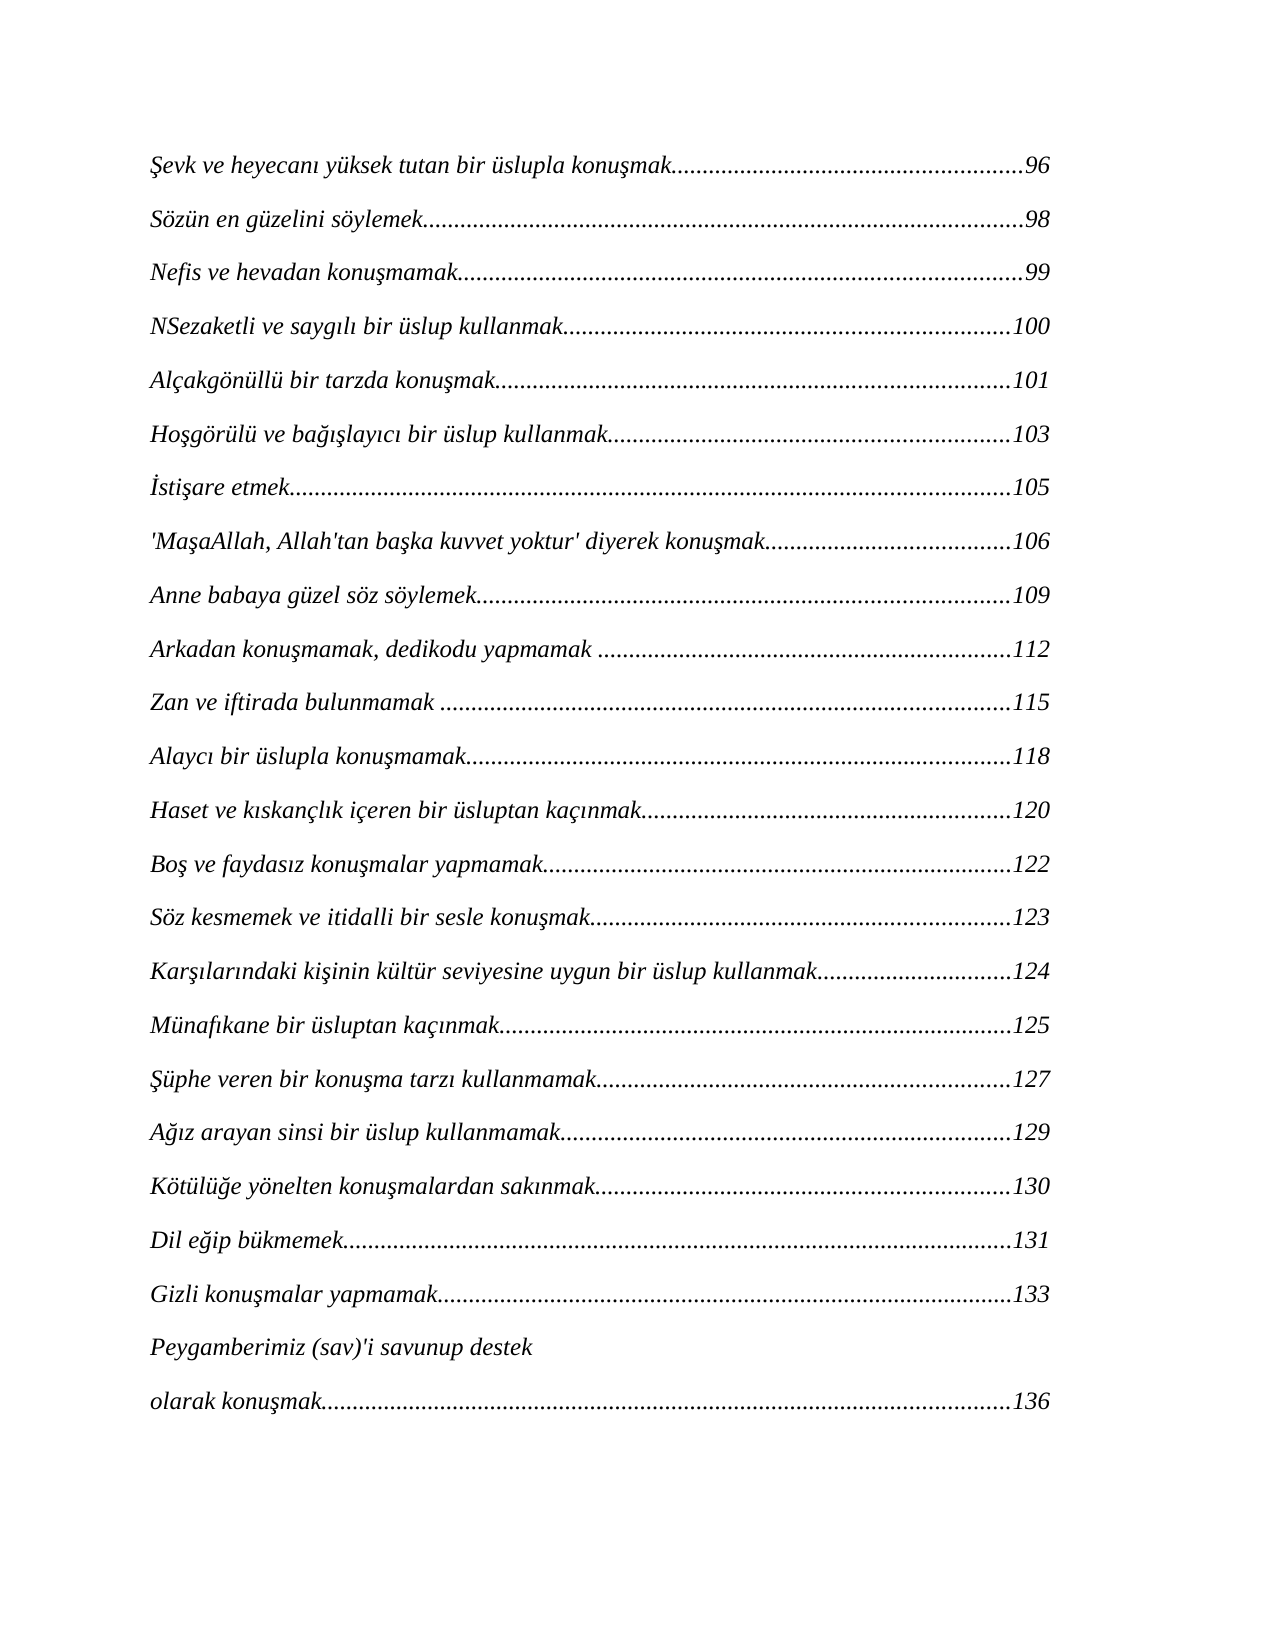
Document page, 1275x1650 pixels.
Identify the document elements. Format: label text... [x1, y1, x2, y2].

subtitle Kötülüğe yönelten konuşmalardan sakınmak 130 [150, 1171, 1200, 1200]
subtitle NSezaketli ve saygılı bir üslup kullanmak 100 [150, 311, 1200, 340]
subtitle Ağız arayan sinsi bir üslup kullanmamak 129 [150, 1117, 1200, 1146]
subtitle Sözün en güzelini söylemek 98 [150, 204, 1200, 232]
subtitle Arkadan konuşmamak, dedikodu yapmamak 112 [150, 634, 1200, 662]
subtitle Alçakgönüllü bir tarzda konuşmak 101 [150, 365, 1200, 394]
subtitle İstişare etmek 105 [150, 472, 1200, 501]
subtitle Peygamberimiz (sav)'i savunup destek [150, 1332, 1200, 1361]
subtitle Şüphe veren bir konuşma tarzı kullanmamak 127 [150, 1064, 1200, 1092]
subtitle Haset ve kıskançlık içeren bir üsluptan kaçınmak 120 [150, 795, 1200, 824]
subtitle Zan ve iftirada bulunmamak 115 [150, 687, 1200, 716]
subtitle Şevk ve heyecanı yüksek tutan bir üslupla konuşmak 96 [150, 150, 1200, 179]
subtitle Gizli konuşmalar yapmamak 133 [150, 1279, 1200, 1307]
subtitle Alaycı bir üslupla konuşmamak 118 [150, 741, 1200, 770]
subtitle Boş ve faydasız konuşmalar yapmamak 122 [150, 849, 1200, 877]
subtitle Karşılarındaki kişinin kültür seviyesine uygun bir üslup kullanmak 124 [150, 956, 1200, 985]
subtitle Münafıkane bir üsluptan kaçınmak 125 [150, 1010, 1200, 1039]
subtitle Dil eğip bükmemek 131 [150, 1225, 1200, 1254]
subtitle olarak konuşmak 136 [150, 1386, 1200, 1415]
subtitle Anne babaya güzel söz söylemek 109 [150, 580, 1200, 609]
subtitle Hoşgörülü ve bağışlayıcı bir üslup kullanmak 103 [150, 419, 1200, 447]
subtitle 'MaşaAllah, Allah'tan başka kuvvet yoktur' diyerek konuşmak 106 [150, 526, 1200, 555]
subtitle Söz kesmemek ve itidalli bir sesle konuşmak 123 [150, 902, 1200, 931]
subtitle Nefis ve hevadan konuşmamak 99 [150, 257, 1200, 286]
